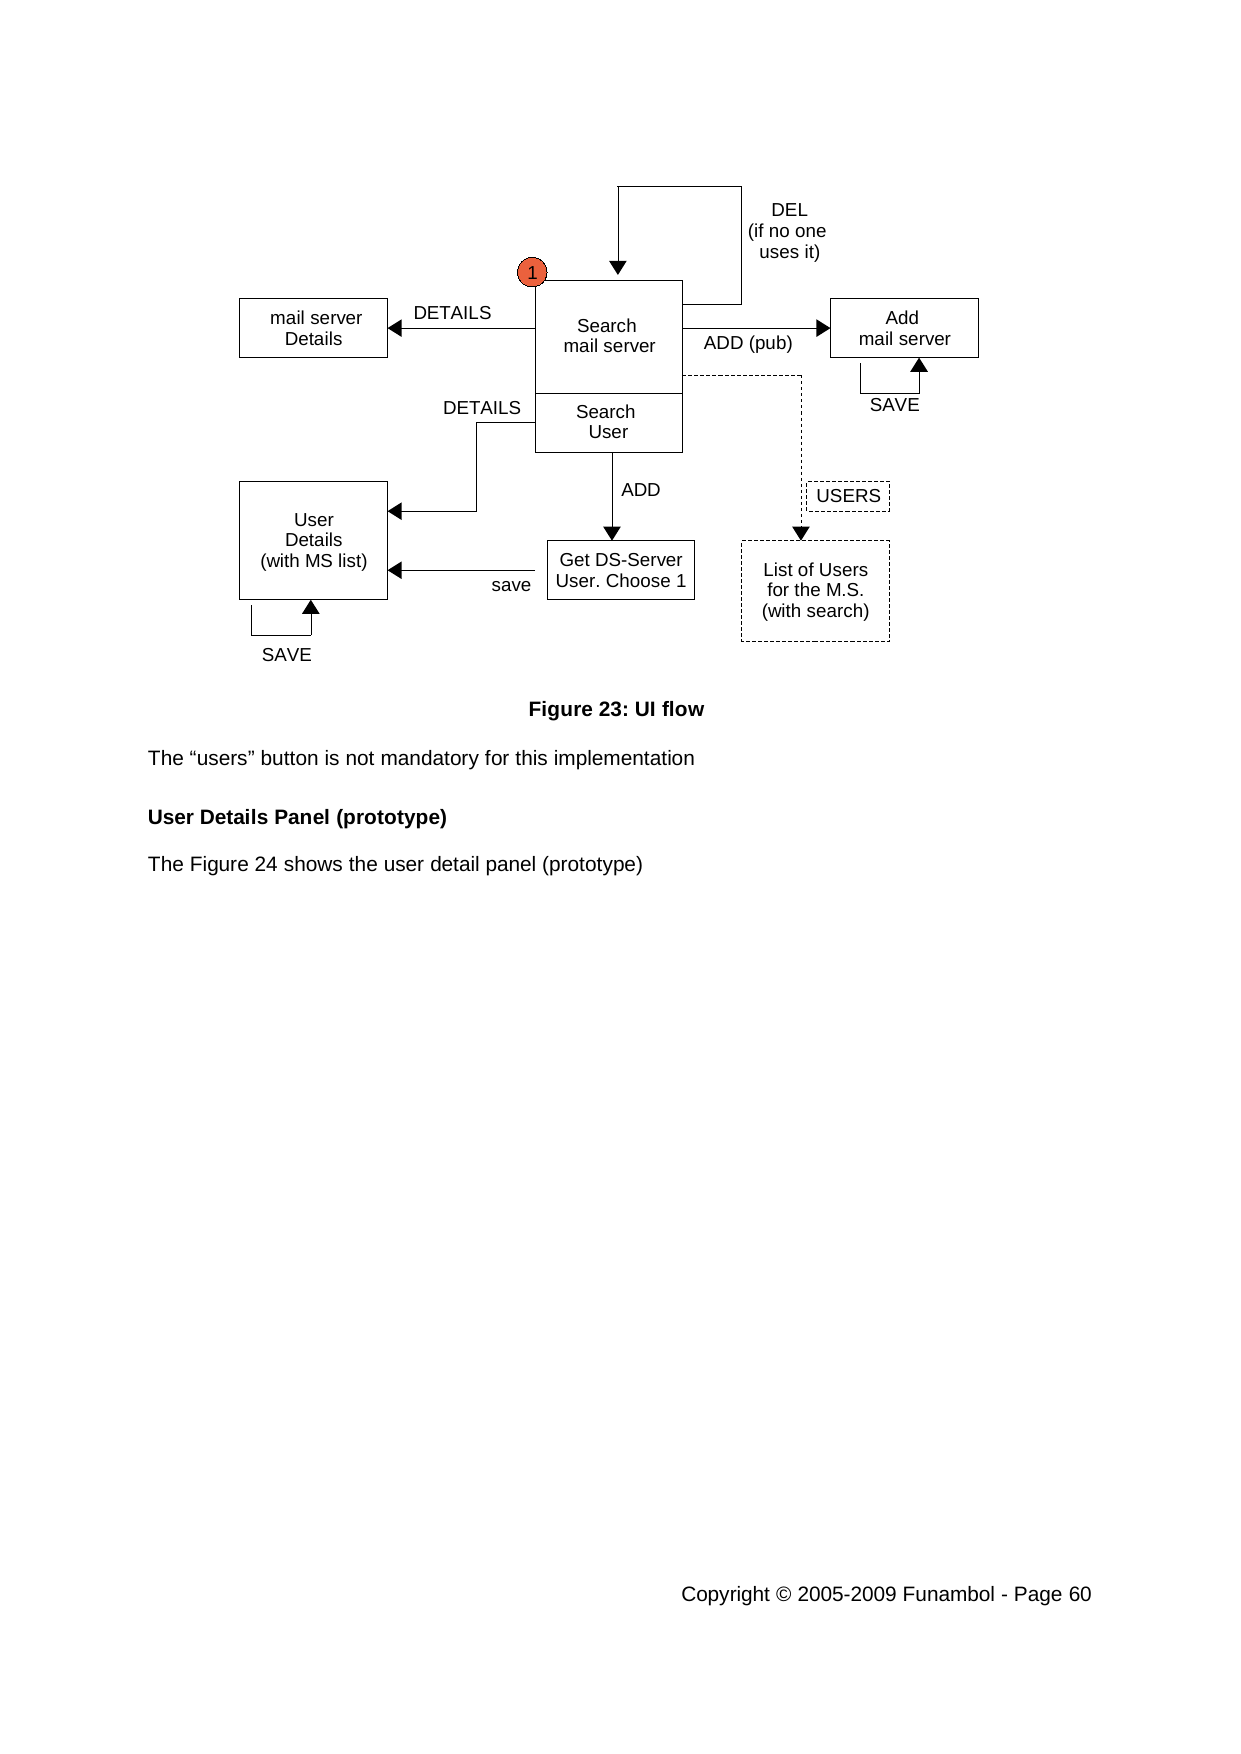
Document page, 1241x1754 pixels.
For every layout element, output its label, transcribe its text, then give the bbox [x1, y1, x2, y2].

text User Details Panel (prototype) [148, 806, 1093, 829]
text The Figure 24 shows the user detail panel (prototype) [148, 853, 1093, 876]
text Figure 23: UI flow [168, 172, 1064, 721]
text The “users” button is not mandatory for this implementation [148, 746, 1093, 770]
